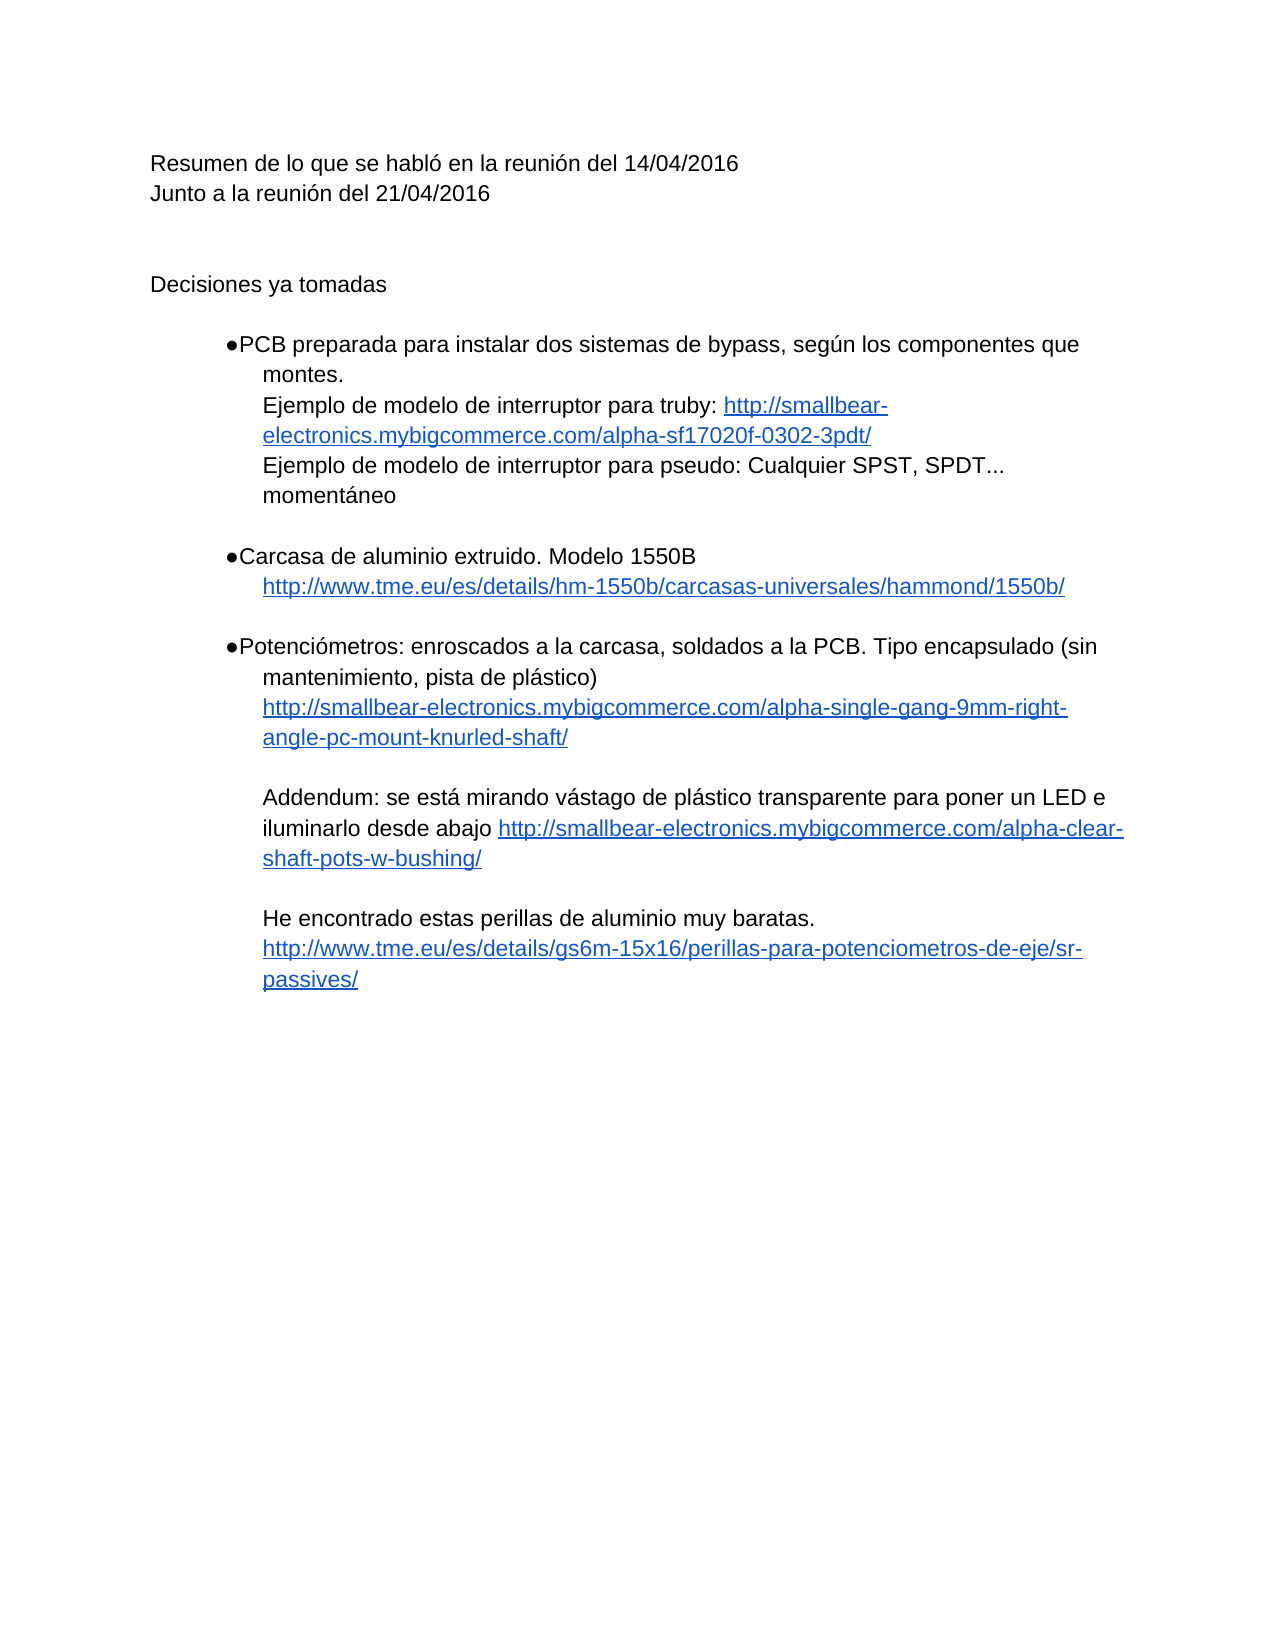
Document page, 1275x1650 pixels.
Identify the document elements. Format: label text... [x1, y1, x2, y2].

list PCB preparada para instalar dos sistemas de bypass, según los componentes que montes. Ejemplo de modelo de interruptor para truby: http://smallbear-electronics.mybigcommerce.com/alpha-sf17020f-0302-3pdt/ Ejemplo de modelo de interruptor para pseudo: Cualquier SPST, SPDT... momentáneo [112, 331, 1125, 509]
text Decisiones ya tomadas [150, 271, 1125, 297]
list Carcasa de aluminio extruido. Modelo 1550B http://www.tme.eu/es/details/hm-1550b/carcasas-universales/hammond/1550b/ [112, 543, 1125, 629]
text Resumen de lo que se habló en la reunión del 14/04/2016 [150, 150, 1125, 176]
text Junto a la reunión del 21/04/2016 [150, 180, 1125, 207]
list Potenciómetros: enroscados a la carcasa, soldados a la PCB. Tipo encapsulado (sin mantenimiento, pista de plástico) http://smallbear-electronics.mybigcommerce.com/alpha-single-gang-9mm-right-angle-pc-mount-knurled-shaft/ Addendum: se está mirando vástago de plástico transparente para poner un LED e iluminarlo desde abajo http://smallbear-electronics.mybigcommerce.com/alpha-clear-shaft-pots-w-bushing/ He encontrado estas perillas de aluminio muy baratas. http://www.tme.eu/es/details/gs6m-15x16/perillas-para-potenciometros-de-eje/sr-passives/ [112, 633, 1125, 992]
